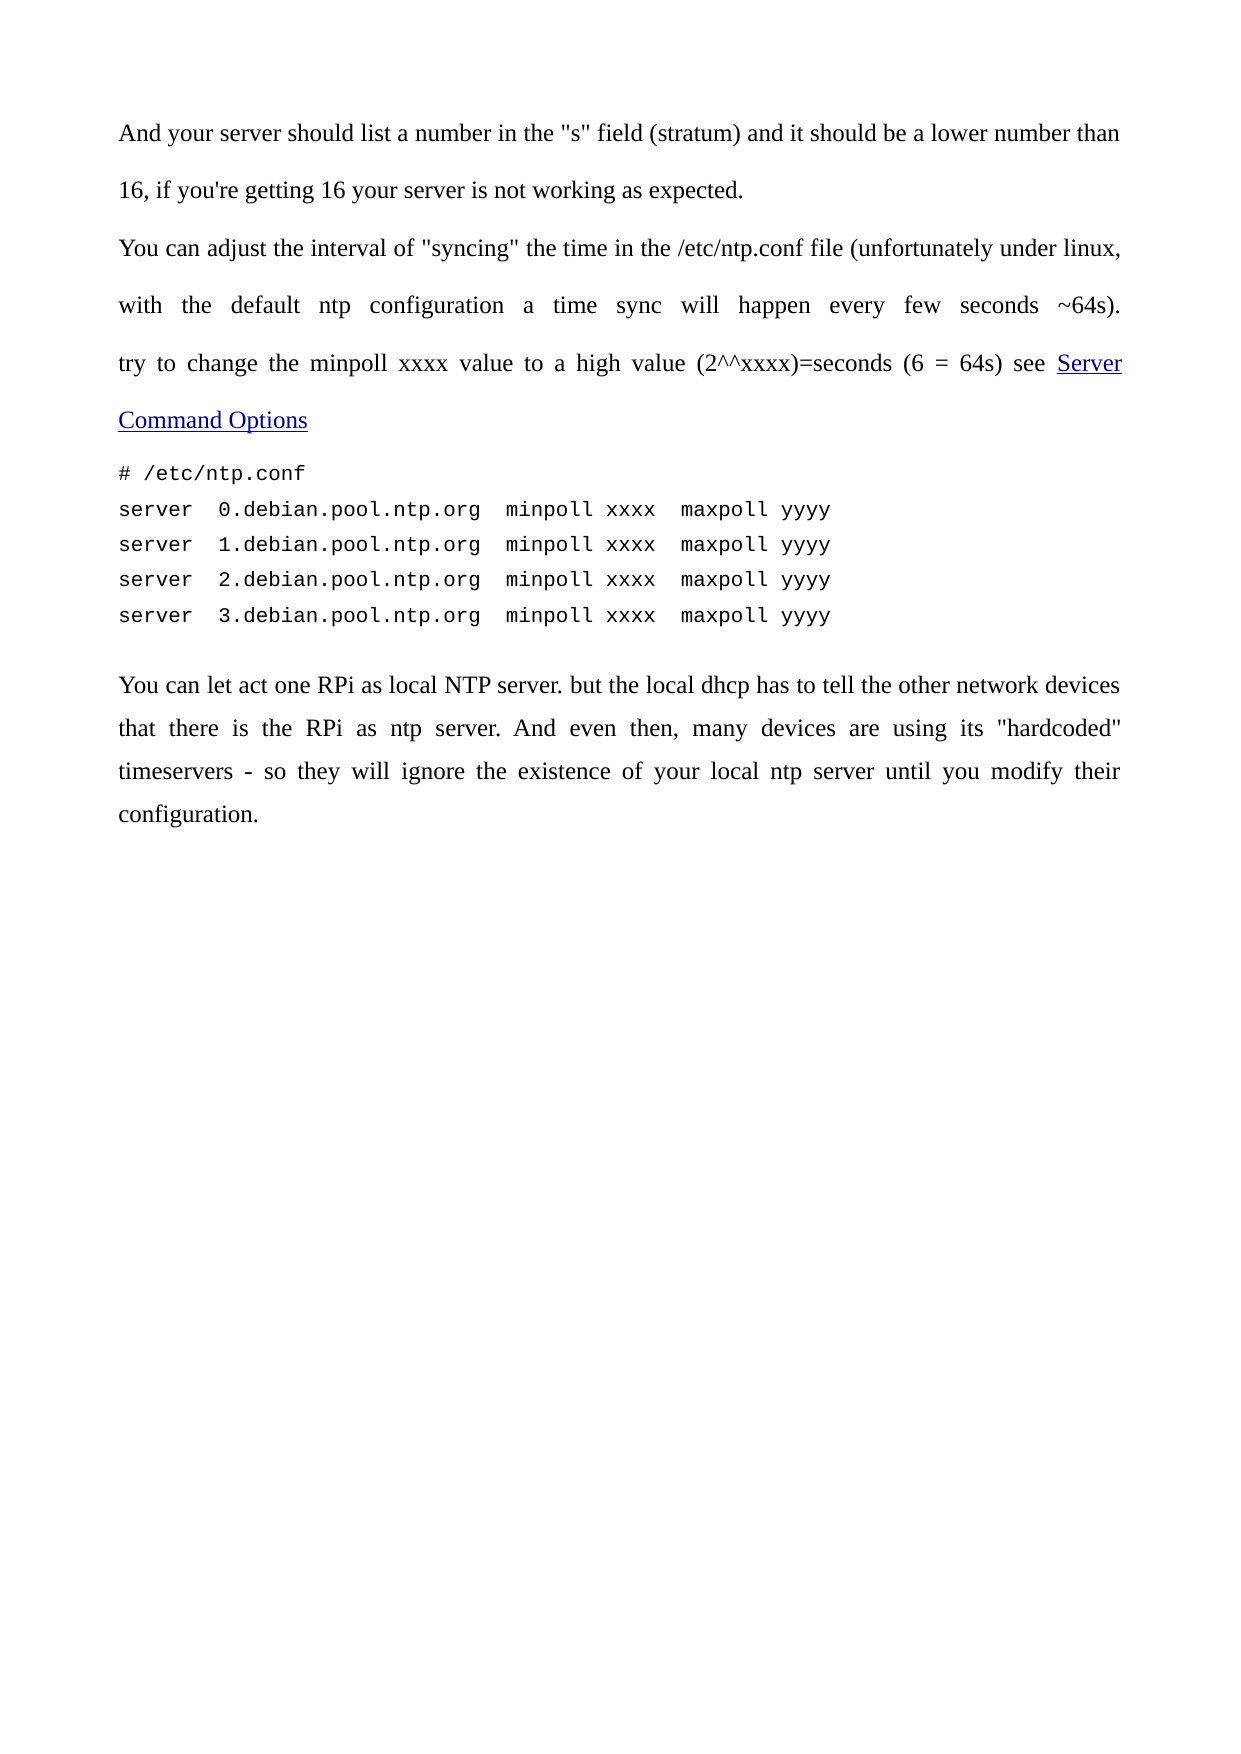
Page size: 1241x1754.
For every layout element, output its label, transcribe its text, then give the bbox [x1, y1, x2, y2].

text server 2.debian.pool.ntp.org minpoll xxxx maxpoll yyyy [118, 569, 1122, 593]
text server 1.debian.pool.ntp.org minpoll xxxx maxpoll yyyy [118, 534, 1122, 558]
text # /etc/ntp.conf [118, 463, 1122, 487]
text You can adjust the interval of "syncing" the time in the /etc/ntp.conf file (unfortunately under linux, with the default ntp configuration a time sync will happen every few seconds ~64s). try to change the minpoll xxxx value to a high value (2^^xxxx)=seconds (6 = 64s) see Server Command Options [118, 233, 1122, 434]
text server 3.debian.pool.ntp.org minpoll xxxx maxpoll yyyy [118, 605, 1122, 628]
text server 0.debian.pool.ntp.org minpoll xxxx maxpoll yyyy [118, 498, 1122, 522]
text You can let act one RPi as local NTP server. but the local dhcp has to tell the other network devices that there is the RPi as ntp server. And even then, many devices are using its "hardcoded" timeservers - so they will ignore the existence of your local ntp server until you modify their configuration. [118, 670, 1122, 871]
text And your server should list a number in the "s" field (stratum) and it should be a lower number than 16, if you're getting 16 your server is not working as expected. [118, 118, 1122, 204]
